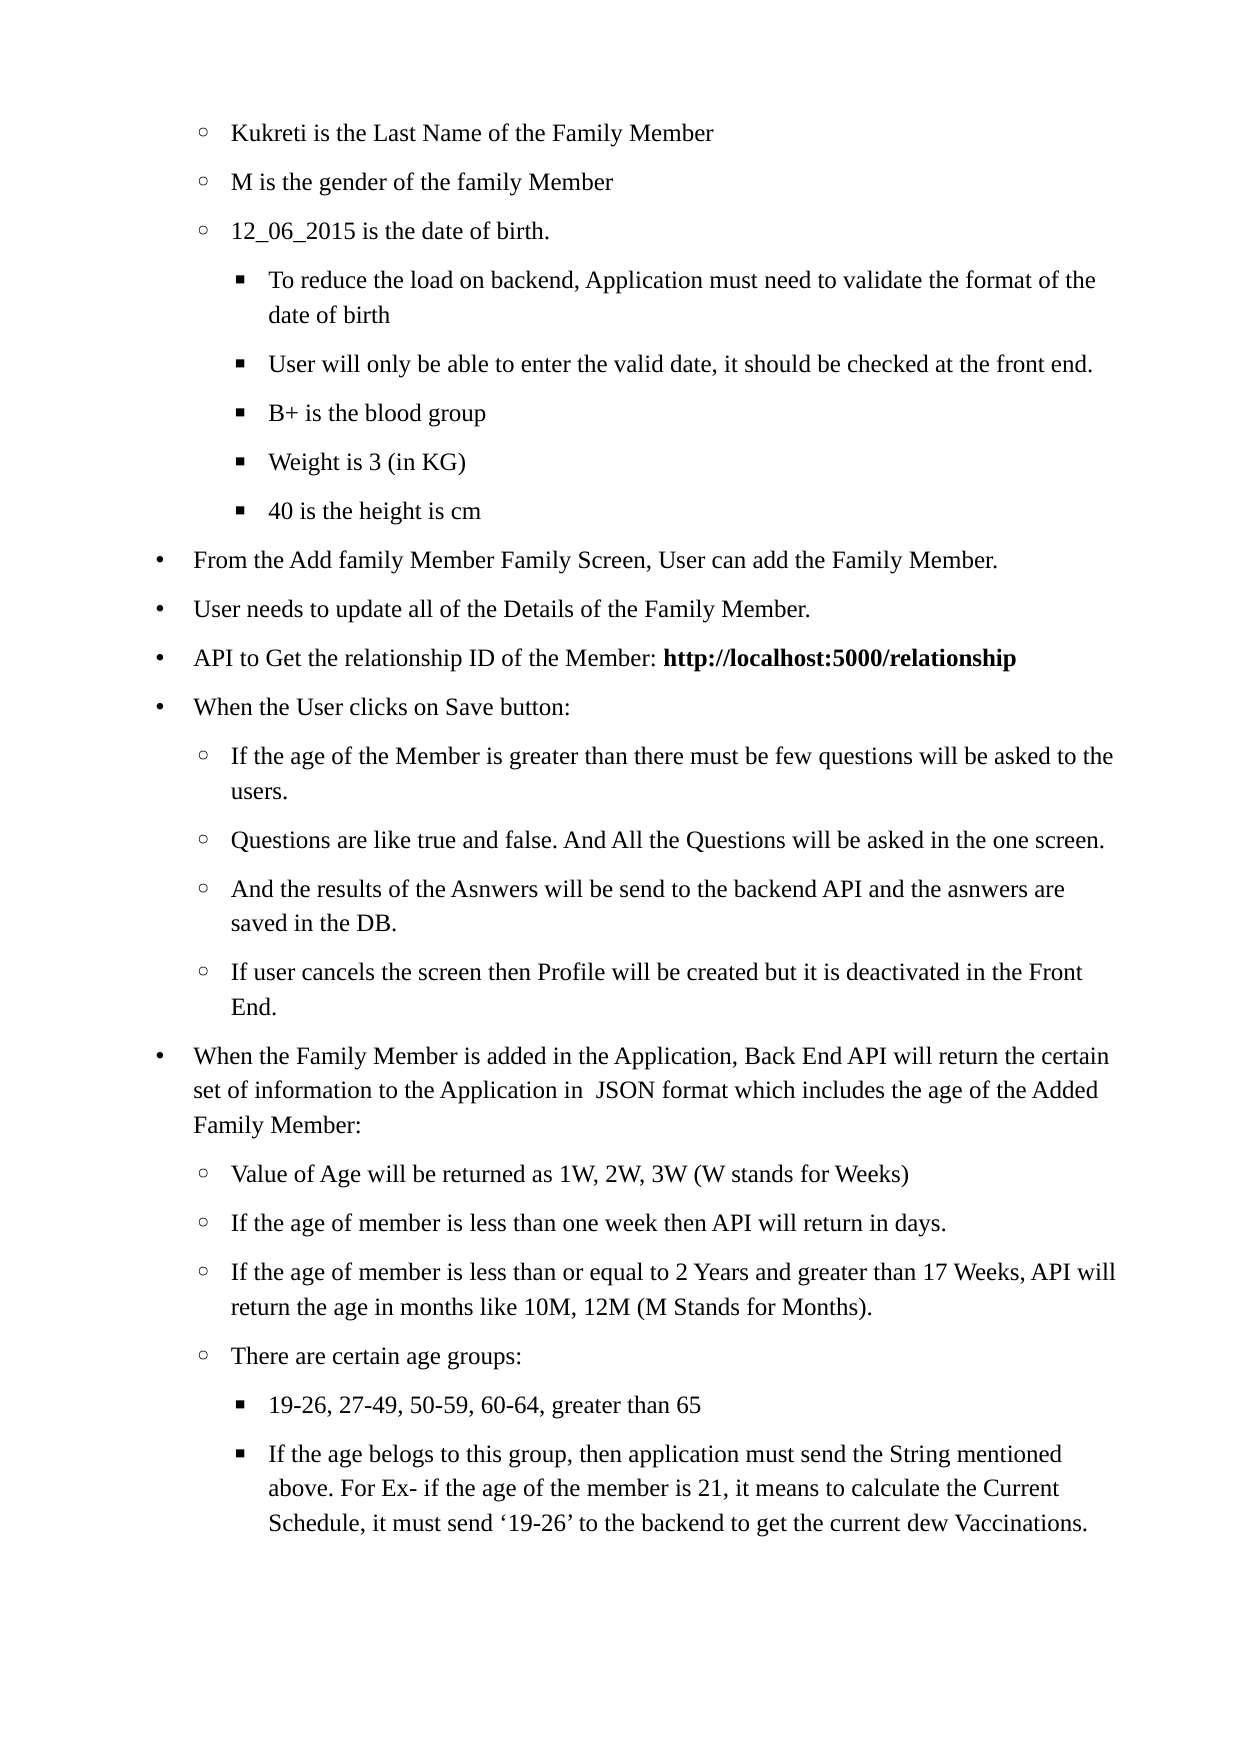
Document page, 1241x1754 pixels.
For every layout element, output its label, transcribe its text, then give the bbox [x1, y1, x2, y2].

list Questions are like true and false. And All the Questions will be asked in the one screen. [193, 825, 1122, 854]
list If user cancels the screen then Profile will be created but it is deactivated in the Front End. [193, 957, 1122, 1021]
list Value of Age will be returned as 1W, 2W, 3W (W stands for Weeks) [193, 1159, 1122, 1188]
list 19-26, 27-49, 50-59, 60-64, greater than 65 [231, 1390, 1122, 1418]
list To reduce the load on backend, Application must need to validate the format of the date of birth [231, 265, 1122, 328]
list There are certain age groups: [193, 1341, 1122, 1369]
list If the age of member is less than or equal to 2 Years and greater than 17 Weeks, API will return the age in months like 10M, 12M (M Stands for Months). [193, 1257, 1122, 1320]
list From the Add family Member Family Screen, User can add the Family Member. [156, 545, 1122, 574]
list API to Get the relationship ID of the Member: http://localhost:5000/relationship [156, 643, 1122, 672]
list If the age of the Member is greater than there must be few questions will be asked to the users. [193, 741, 1122, 804]
list 12_06_2015 is the date of birth. [193, 216, 1122, 245]
list User needs to update all of the Details of the Family Member. [156, 594, 1122, 623]
list 40 is the height is cm [231, 496, 1122, 525]
list Weight is 3 (in KG) [231, 447, 1122, 476]
list User will only be able to enter the valid date, it should be checked at the front end. [231, 349, 1122, 378]
list When the User clicks on Save button: [156, 692, 1122, 721]
list B+ is the blood group [231, 398, 1122, 427]
list If the age belogs to this group, then application must send the String mentioned above. For Ex- if the age of the member is 21, it means to calculate the Current Schedule, it must send ‘19-26’ to the backend to get the current dew Vaccinations. [231, 1439, 1122, 1537]
list And the results of the Asnwers will be send to the backend API and the asnwers are saved in the DB. [193, 874, 1122, 937]
list When the Family Member is added in the Application, Back End API will return the certain set of information to the Application in JSON format which includes the age of the Added Family Member: [156, 1041, 1122, 1139]
list M is the gender of the family Member [193, 167, 1122, 196]
list Kukreti is the Last Name of the Family Member [193, 118, 1122, 147]
list If the age of member is less than one week then API will return in days. [193, 1208, 1122, 1237]
